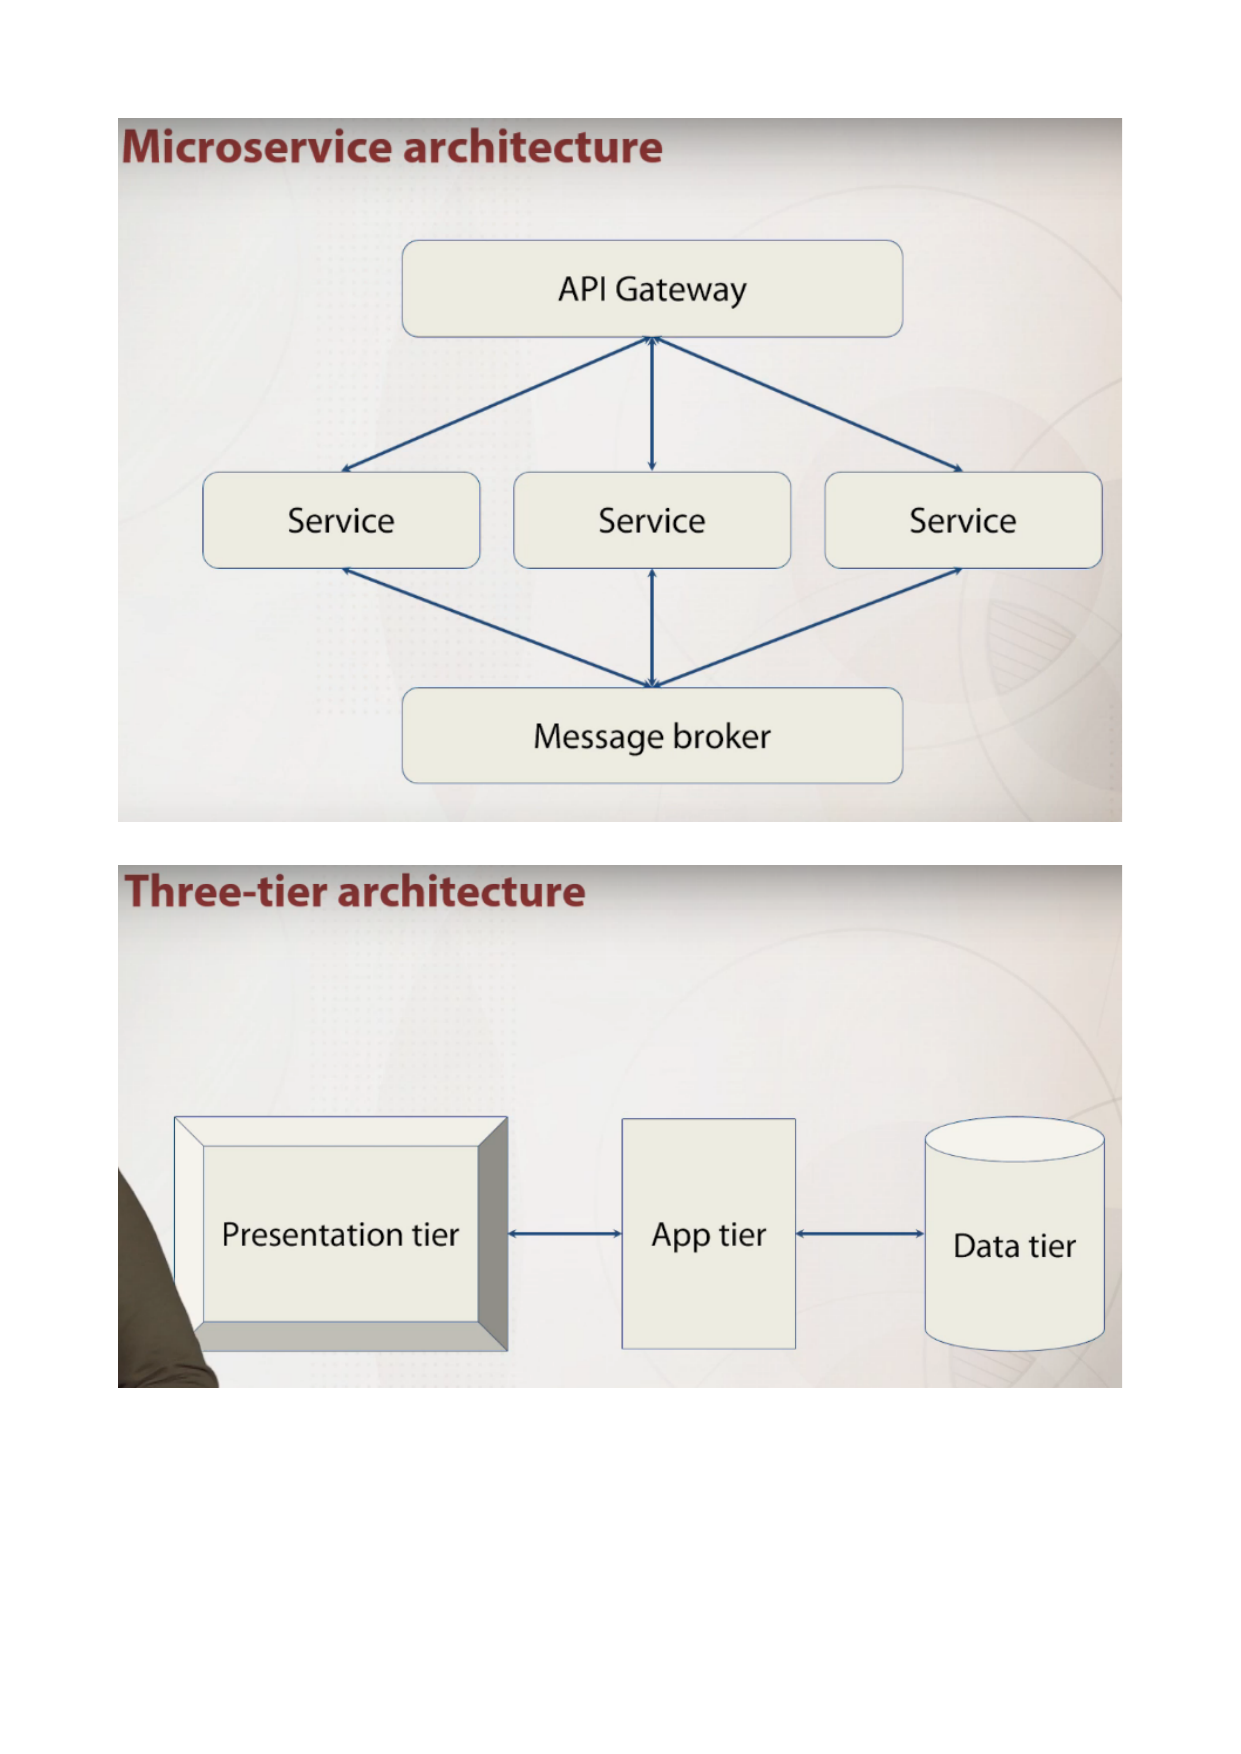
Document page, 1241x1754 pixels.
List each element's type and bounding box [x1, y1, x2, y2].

picture [118, 118, 1123, 822]
picture [118, 865, 1123, 1388]
